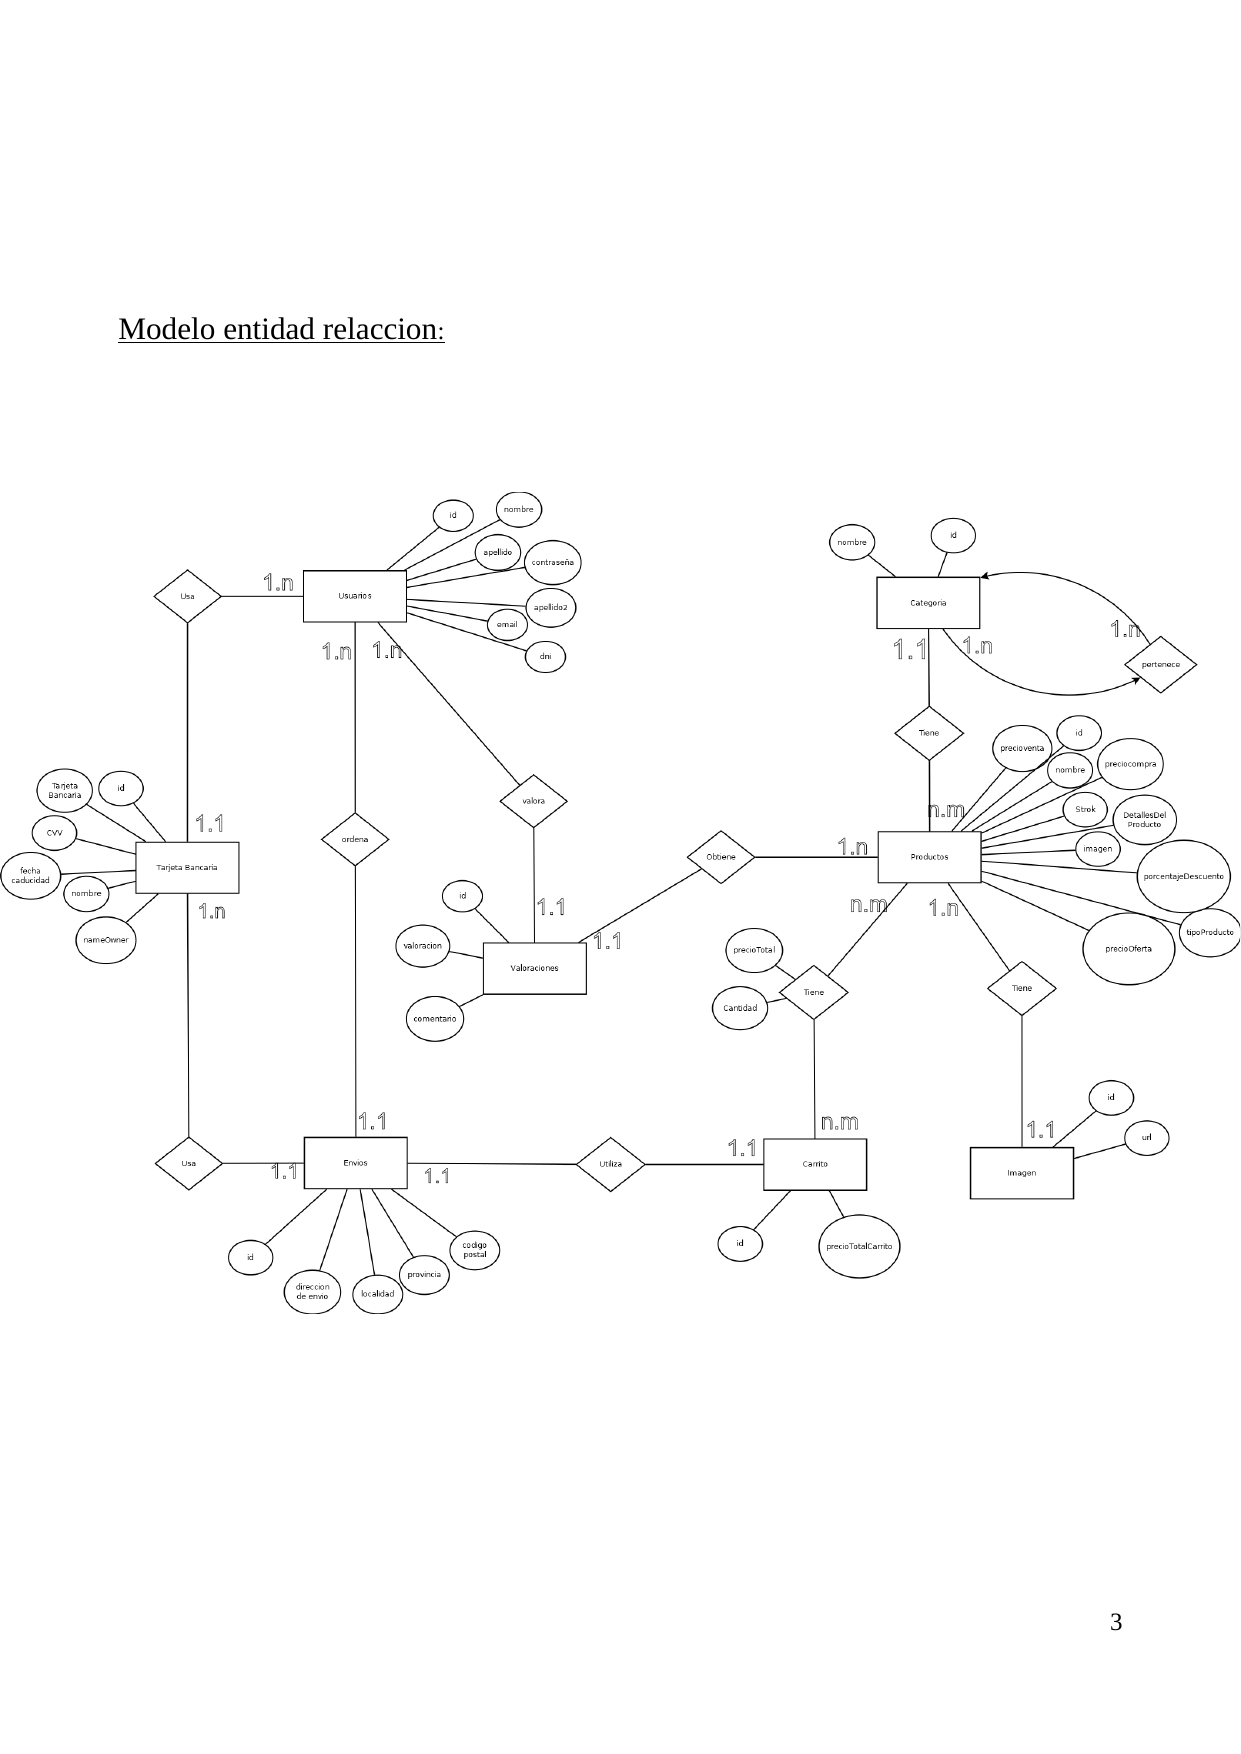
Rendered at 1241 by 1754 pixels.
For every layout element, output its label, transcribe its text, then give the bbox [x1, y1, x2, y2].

picture [0, 492, 1241, 1314]
text Modelo entidad relaccion: [118, 311, 1122, 346]
